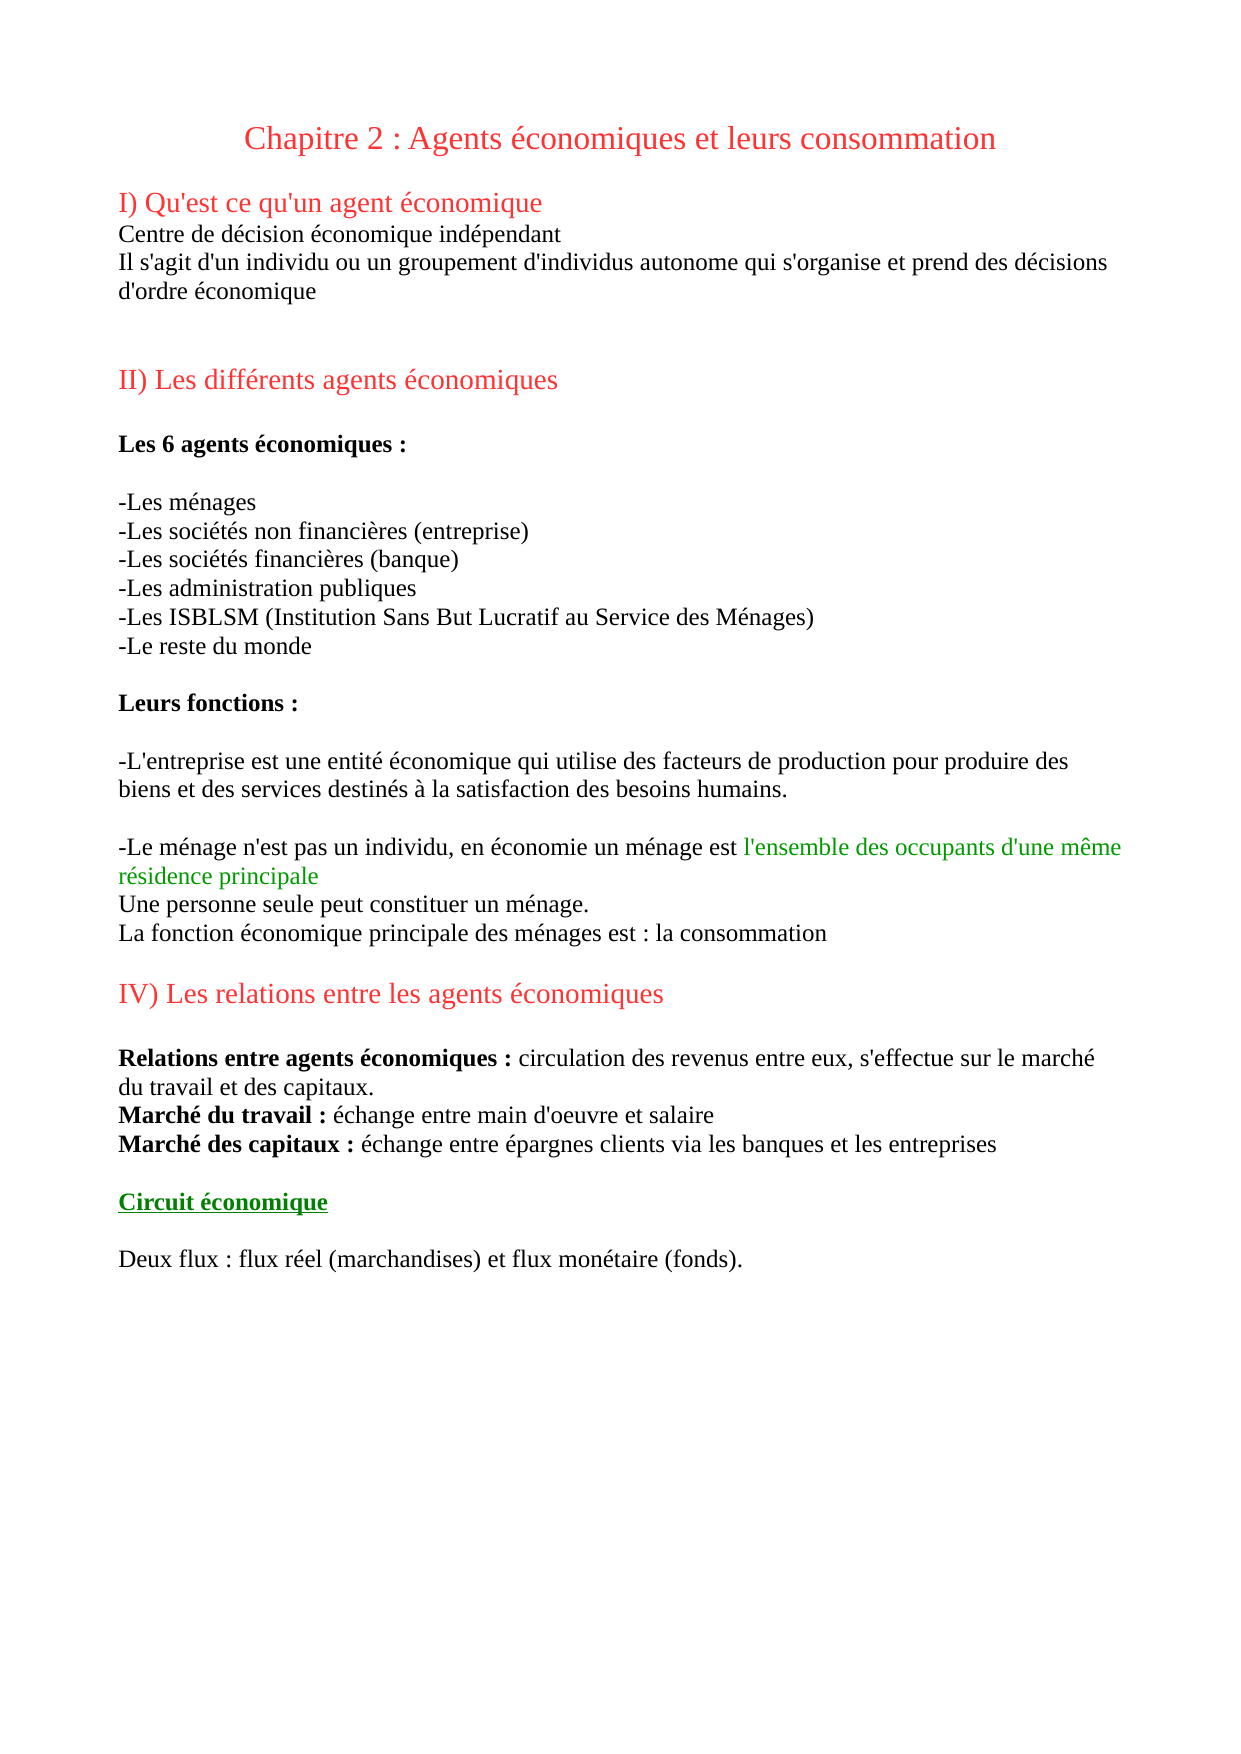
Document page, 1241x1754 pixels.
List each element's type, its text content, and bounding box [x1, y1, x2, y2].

text -Les ménages [118, 487, 1122, 516]
text Les 6 agents économiques : [118, 429, 1122, 458]
text Deux flux : flux réel (marchandises) et flux monétaire (fonds). [118, 1244, 1122, 1273]
text I) Qu'est ce qu'un agent économique [118, 185, 1122, 219]
text -Les sociétés financières (banque) [118, 544, 1122, 573]
text Leurs fonctions : [118, 688, 1122, 717]
text Une personne seule peut constituer un ménage. [118, 889, 1122, 918]
text -Les ISBLSM (Institution Sans But Lucratif au Service des Ménages) [118, 602, 1122, 631]
text -L'entreprise est une entité économique qui utilise des facteurs de production pour produire des biens et des services destinés à la satisfaction des besoins humains. [118, 746, 1122, 803]
text Circuit économique [118, 1187, 1122, 1215]
text -Les sociétés non financières (entreprise) [118, 516, 1122, 544]
text -Le ménage n'est pas un individu, en économie un ménage est l'ensemble des occupants d'une même résidence principale [118, 832, 1122, 889]
text Il s'agit d'un individu ou un groupement d'individus autonome qui s'organise et prend des décisions d'ordre économique [118, 247, 1122, 305]
text La fonction économique principale des ménages est : la consommation [118, 918, 1122, 947]
text II) Les différents agents économiques [118, 362, 1122, 396]
text Relations entre agents économiques : circulation des revenus entre eux, s'effectue sur le marché du travail et des capitaux. [118, 1043, 1122, 1100]
text Marché des capitaux : échange entre épargnes clients via les banques et les entreprises [118, 1129, 1122, 1158]
text IV) Les relations entre les agents économiques [118, 976, 1122, 1009]
text Centre de décision économique indépendant [118, 219, 1122, 247]
text Marché du travail : échange entre main d'oeuvre et salaire [118, 1100, 1122, 1129]
text -Les administration publiques [118, 573, 1122, 602]
text -Le reste du monde [118, 631, 1122, 659]
text Chapitre 2 : Agents économiques et leurs consommation [118, 118, 1122, 156]
